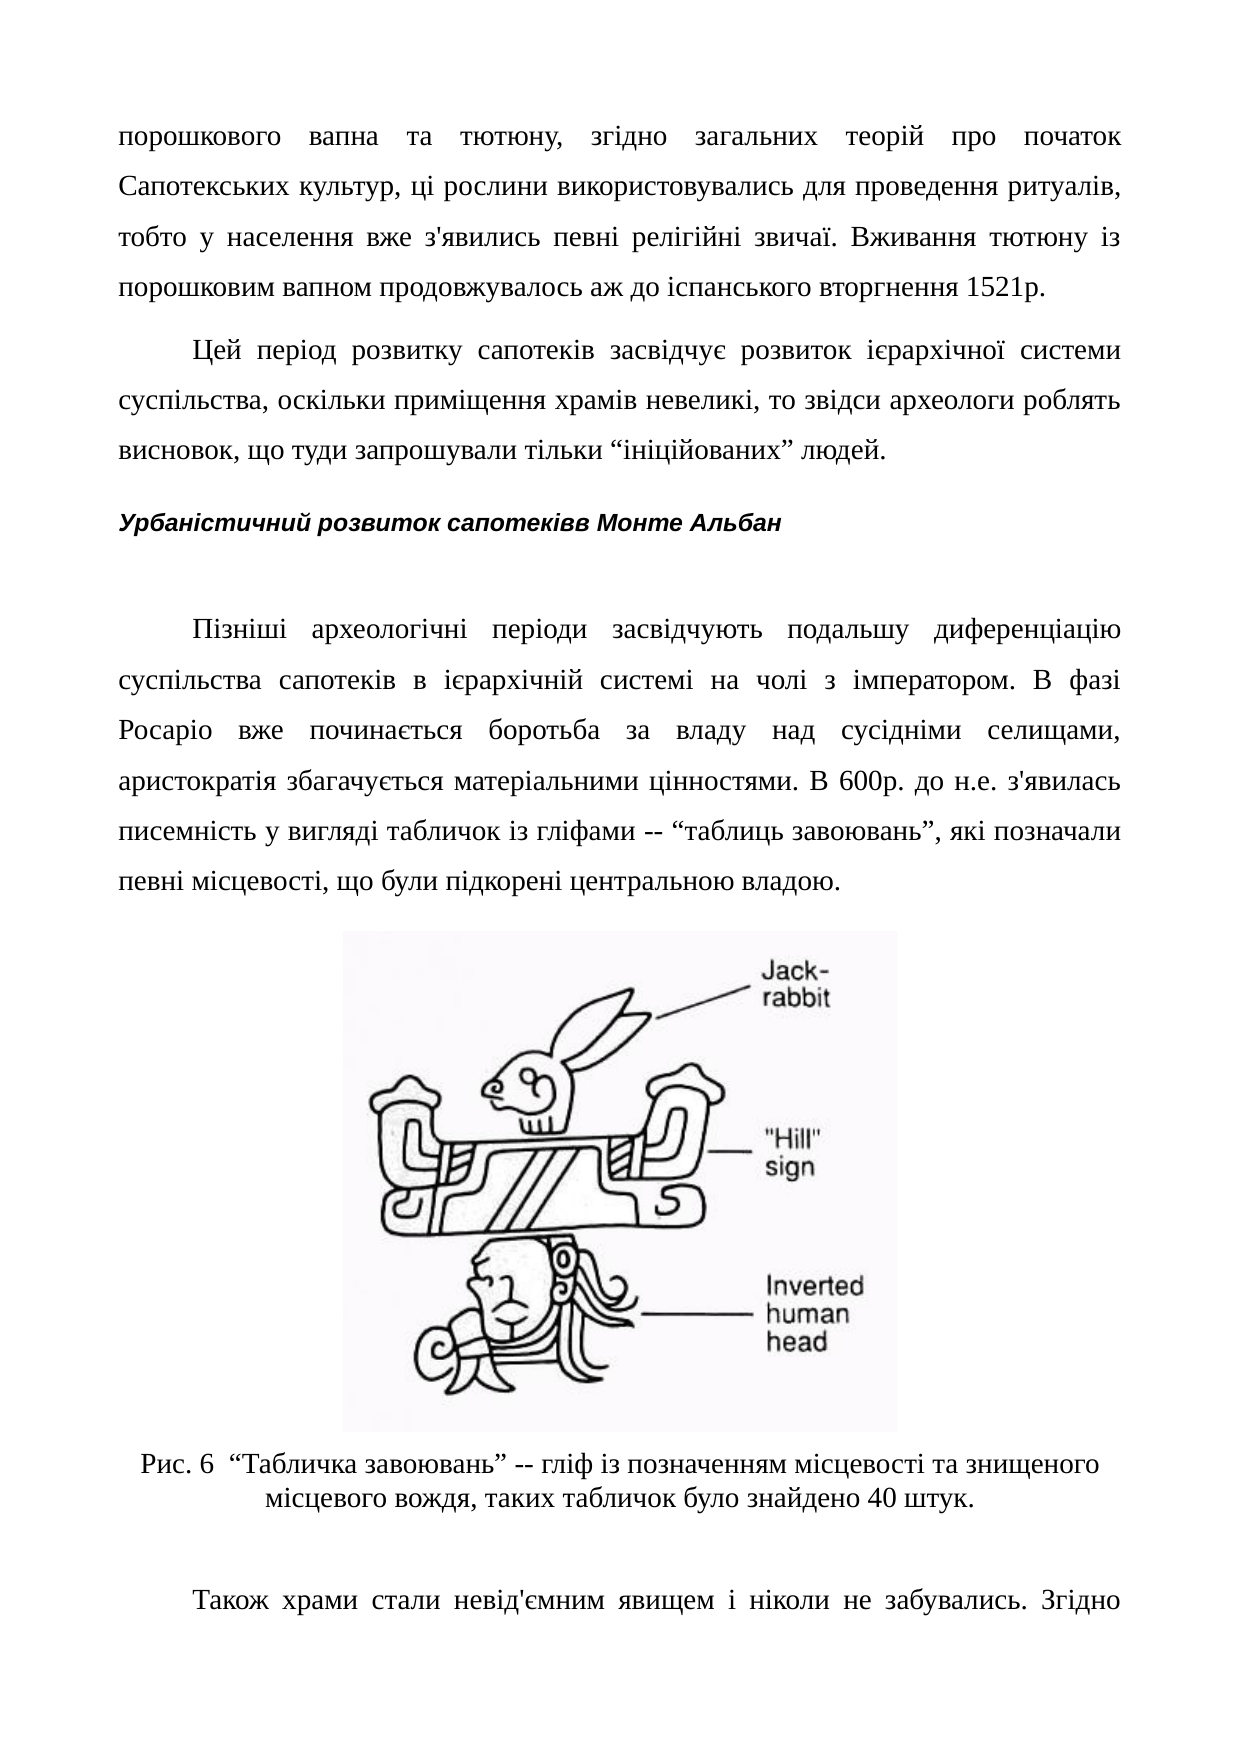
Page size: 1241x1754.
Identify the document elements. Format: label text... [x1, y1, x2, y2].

table_header [118, 926, 1122, 1441]
table_cell Рис. 6 “Табличка завоювань” -- гліф із позначенням місцевості та знищеного місцевого вождя, таких табличок було знайдено 40 штук. [118, 1441, 1122, 1519]
text Цей період розвитку сапотеків засвідчує розвиток ієрархічної системи суспільства, оскільки приміщення храмів невеликі, то звідси археологи роблять висновок, що туди запрошували тільки “ініційованих” людей. [118, 332, 1122, 466]
text Також храми стали невід'ємним явищем і ніколи не забувались. Згідно [118, 1582, 1122, 1616]
text Пізніші археологічні періоди засвідчують подальшу диференціацію суспільства сапотеків в ієрархічній системі на чолі з імператором. В фазі Росаріо вже починається боротьба за владу над сусідніми селищами, аристократія збагачується матеріальними цінностями. В 600р. до н.е. з'явилась писемність у вигляді табличок із гліфами -- “таблиць завоювань”, які позначали певні місцевості, що були підкорені центральною владою. [118, 612, 1122, 897]
subtitle Урбаністичний розвиток сапотеківв Монте Альбан [118, 508, 1122, 536]
text порошкового вапна та тютюну, згідно загальних теорій про початок Сапотекських культур, ці рослини використовувались для проведення ритуалів, тобто у населення вже з'явились певні релігійні звичаї. Вживання тютюну із порошковим вапном продовжувалось аж до іспанського вторгнення 1521р. [118, 118, 1122, 303]
picture [342, 931, 898, 1432]
